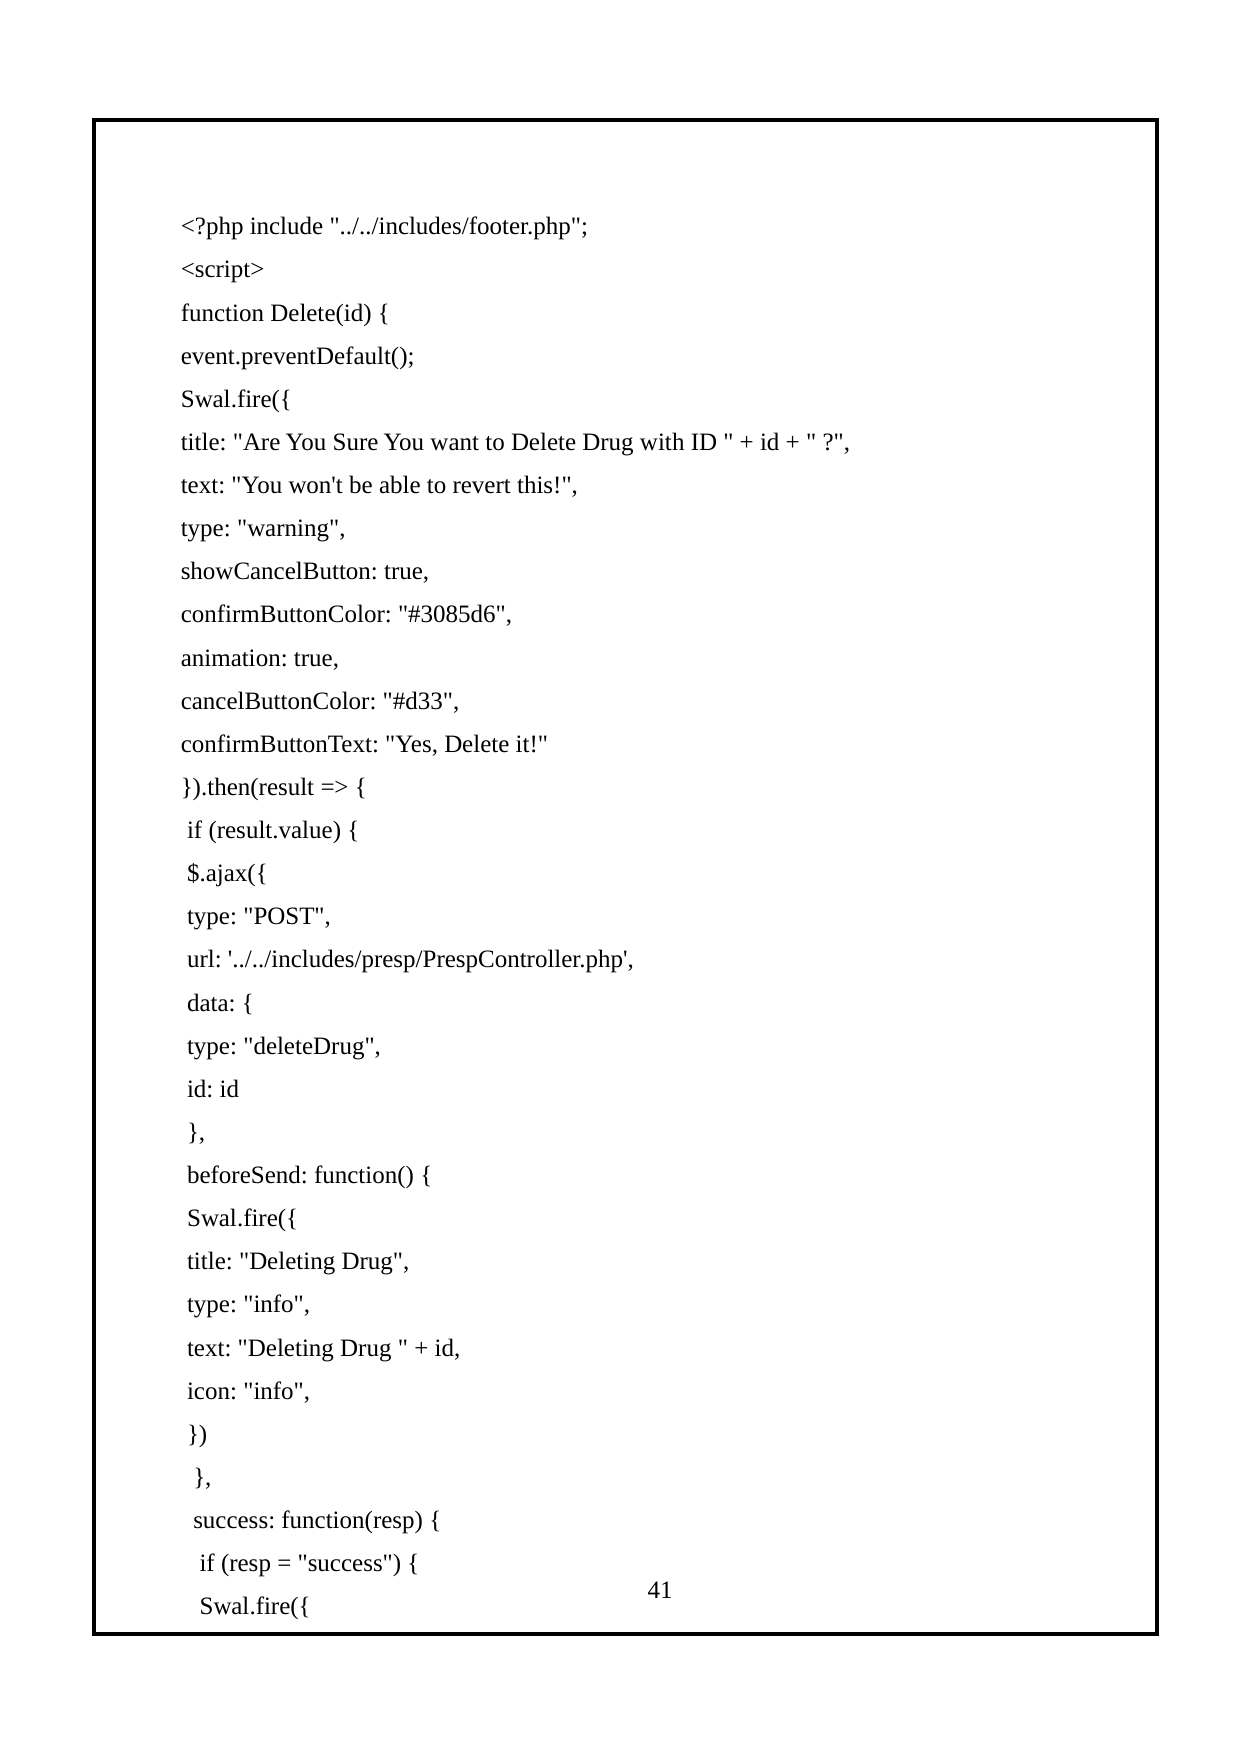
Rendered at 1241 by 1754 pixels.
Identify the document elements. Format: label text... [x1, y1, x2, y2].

text confirmButtonColor: "#3085d6", [99, 599, 1146, 628]
text title: "Deleting Drug", [99, 1246, 1146, 1275]
text type: "warning", [99, 513, 1146, 542]
text Swal.fire({ [99, 1203, 1146, 1232]
text if (result.value) { [99, 815, 1146, 844]
text title: "Are You Sure You want to Delete Drug with ID " + id + " ?", [99, 427, 1146, 456]
text type: "info", [99, 1289, 1146, 1318]
text }) [99, 1419, 1146, 1448]
text }).then(result => { [99, 772, 1146, 801]
text type: "deleteDrug", [99, 1031, 1146, 1059]
text }, [99, 1462, 1146, 1491]
text success: function(resp) { [99, 1505, 1146, 1534]
text beforeSend: function() { [99, 1160, 1146, 1189]
text text: "You won't be able to revert this!", [99, 470, 1146, 499]
text Swal.fire({ [99, 384, 1146, 413]
text event.preventDefault(); [99, 341, 1146, 369]
text cancelButtonColor: "#d33", [99, 686, 1146, 714]
text id: id [99, 1074, 1146, 1103]
text url: '../../includes/presp/PrespController.php', [99, 944, 1146, 973]
text text: "Deleting Drug " + id, [99, 1333, 1146, 1361]
text <?php include "../../includes/footer.php"; [99, 211, 1146, 240]
text $.ajax({ [99, 858, 1146, 887]
text Swal.fire({ [99, 1591, 1146, 1620]
text if (resp = "success") { [99, 1548, 1146, 1577]
text <script> [99, 254, 1146, 283]
text type: "POST", [99, 901, 1146, 930]
text }, [99, 1117, 1146, 1146]
text animation: true, [99, 643, 1146, 671]
text showCancelButton: true, [99, 556, 1146, 585]
text data: { [99, 988, 1146, 1016]
text icon: "info", [99, 1376, 1146, 1404]
text function Delete(id) { [99, 298, 1146, 326]
text confirmButtonText: "Yes, Delete it!" [99, 729, 1146, 758]
